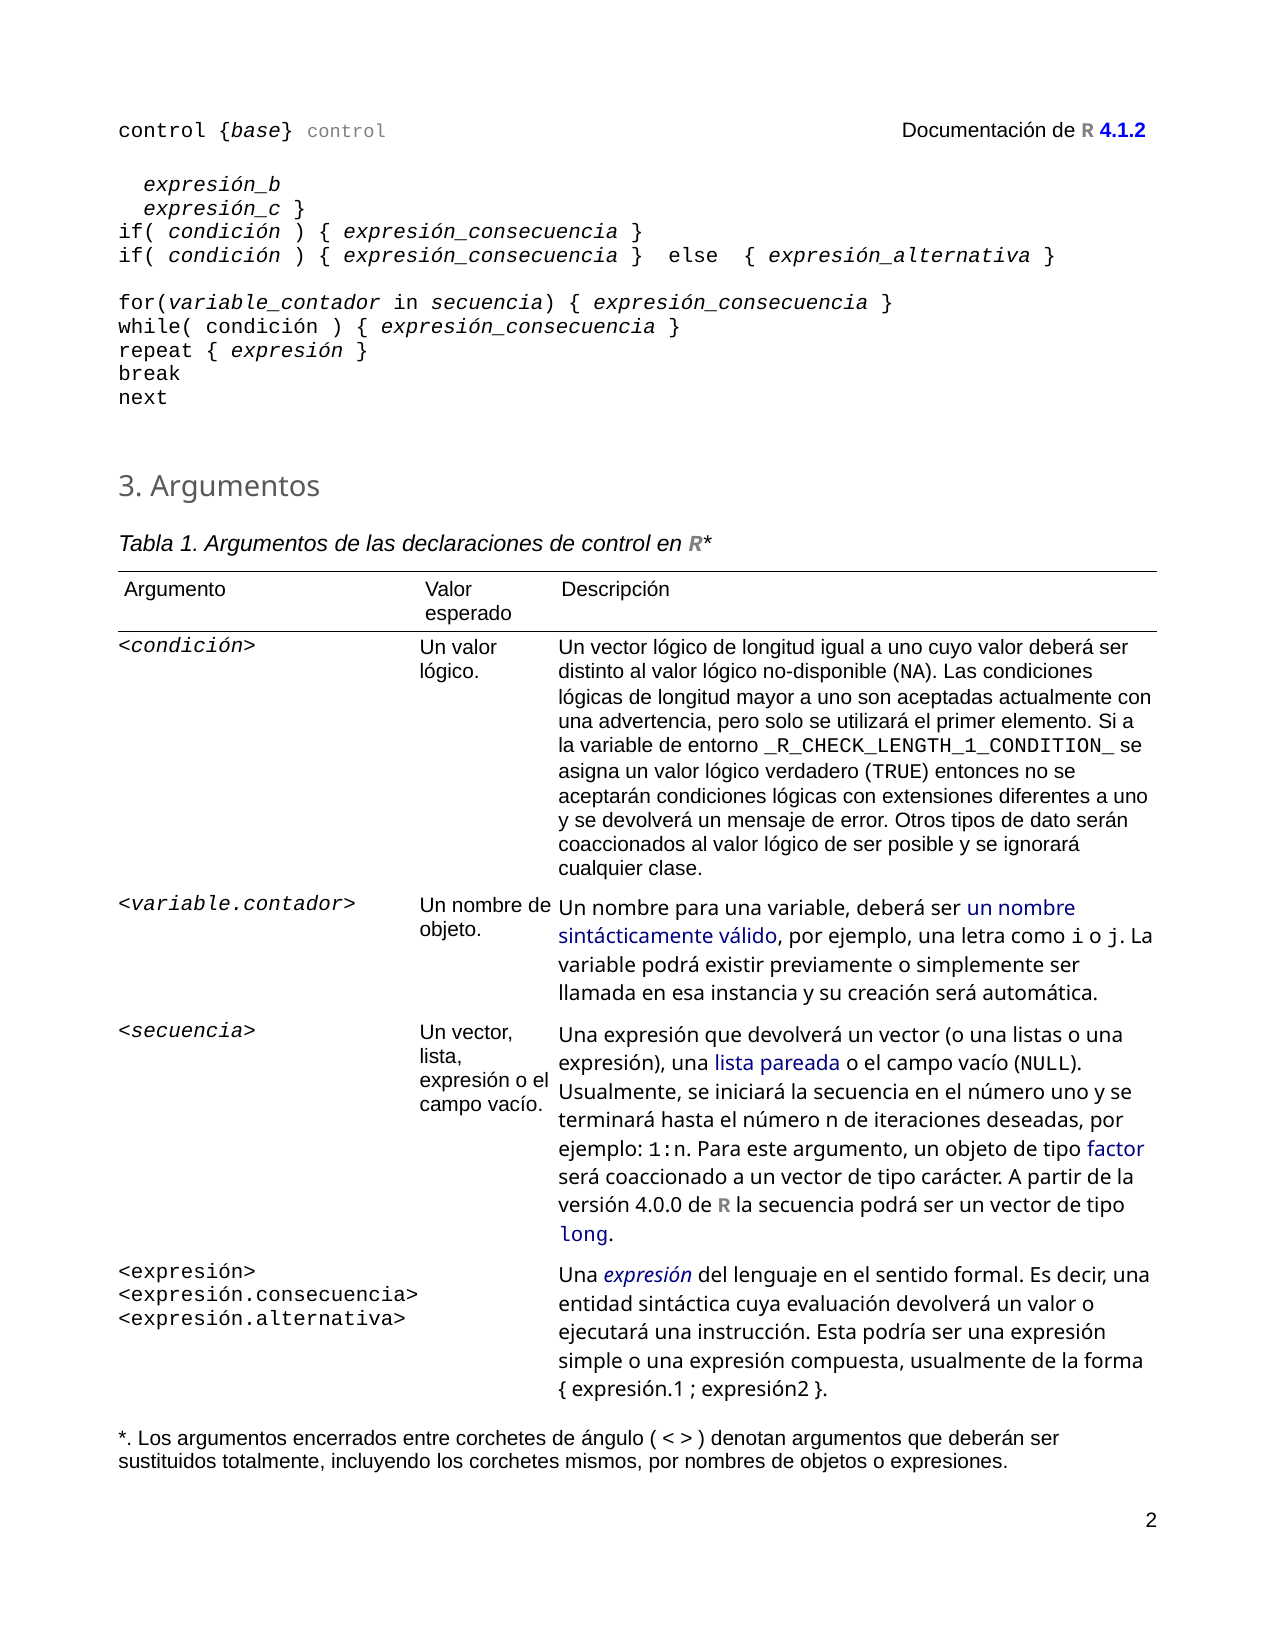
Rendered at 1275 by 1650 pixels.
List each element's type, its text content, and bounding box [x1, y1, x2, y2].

table_cell Un vector, lista, expresión o el campo vacío. [419, 1017, 555, 1258]
text while( condición ) { expresión_consecuencia } [118, 316, 1157, 339]
text if( condición ) { expresión_consecuencia } [118, 221, 1157, 245]
subtitle 3. Argumentos [118, 465, 1157, 505]
text expresión_c } [118, 198, 1157, 221]
table_cell Un nombre de objeto. [419, 890, 555, 1017]
text if( condición ) { expresión_consecuencia } else { expresión_alternativa } [118, 245, 1157, 269]
text Tabla 1. Argumentos de las declaraciones de control en R* [118, 530, 1157, 558]
table_header Argumento [118, 572, 419, 631]
table_header Valor esperado [419, 572, 555, 631]
table_cell Un valor lógico. [419, 632, 555, 890]
text repeat { expresión } [118, 339, 1157, 363]
table_cell Una expresión del lenguaje en el sentido formal. Es decir, una entidad sintáctica cuya evaluación devolverá un valor o ejecutará una instrucción. Esta podría ser una expresión simple o una expresión compuesta, usualmente de la forma { expresión.1 ; expresión2 }. [555, 1258, 1157, 1413]
text next [118, 387, 1157, 411]
table_cell <secuencia> [118, 1017, 419, 1258]
table_cell <variable.contador> [118, 890, 419, 1017]
text for(variable_contador in secuencia) { expresión_consecuencia } [118, 292, 1157, 316]
table_cell Un vector lógico de longitud igual a uno cuyo valor deberá ser distinto al valor lógico no-disponible (NA). Las condiciones lógicas de longitud mayor a uno son aceptadas actualmente con una advertencia, pero solo se utilizará el primer elemento. Si a la variable de entorno _R_CHECK_LENGTH_1_CONDITION_ se asigna un valor lógico verdadero (TRUE) entonces no se aceptarán condiciones lógicas con extensiones diferentes a uno y se devolverá un mensaje de error. Otros tipos de dato serán coaccionados al valor lógico de ser posible y se ignorará cualquier clase. [555, 632, 1157, 890]
table_cell <condición> [118, 632, 419, 890]
table_cell <expresión> <expresión.consecuencia> <expresión.alternativa> [118, 1258, 419, 1413]
table_cell Una expresión que devolverá un vector (o una listas o una expresión), una lista pareada o el campo vacío (NULL). Usualmente, se iniciará la secuencia en el número uno y se terminará hasta el número n de iteraciones deseadas, por ejemplo: 1:n. Para este argumento, un objeto de tipo factor será coaccionado a un vector de tipo carácter. A partir de la versión 4.0.0 de R la secuencia podrá ser un vector de tipo long. [555, 1017, 1157, 1258]
table_cell Un nombre para una variable, deberá ser un nombre sintácticamente válido, por ejemplo, una letra como i o j. La variable podrá existir previamente o simplemente ser llamada en esa instancia y su creación será automática. [555, 890, 1157, 1017]
text expresión_b [118, 174, 1157, 198]
table_cell [419, 1258, 555, 1413]
table_header Descripción [555, 572, 1157, 631]
text break [118, 363, 1157, 387]
text *. Los argumentos encerrados entre corchetes de ángulo ( < > ) denotan argumentos que deberán ser sustituidos totalmente, incluyendo los corchetes mismos, por nombres de objetos o expresiones. [118, 1425, 1157, 1473]
